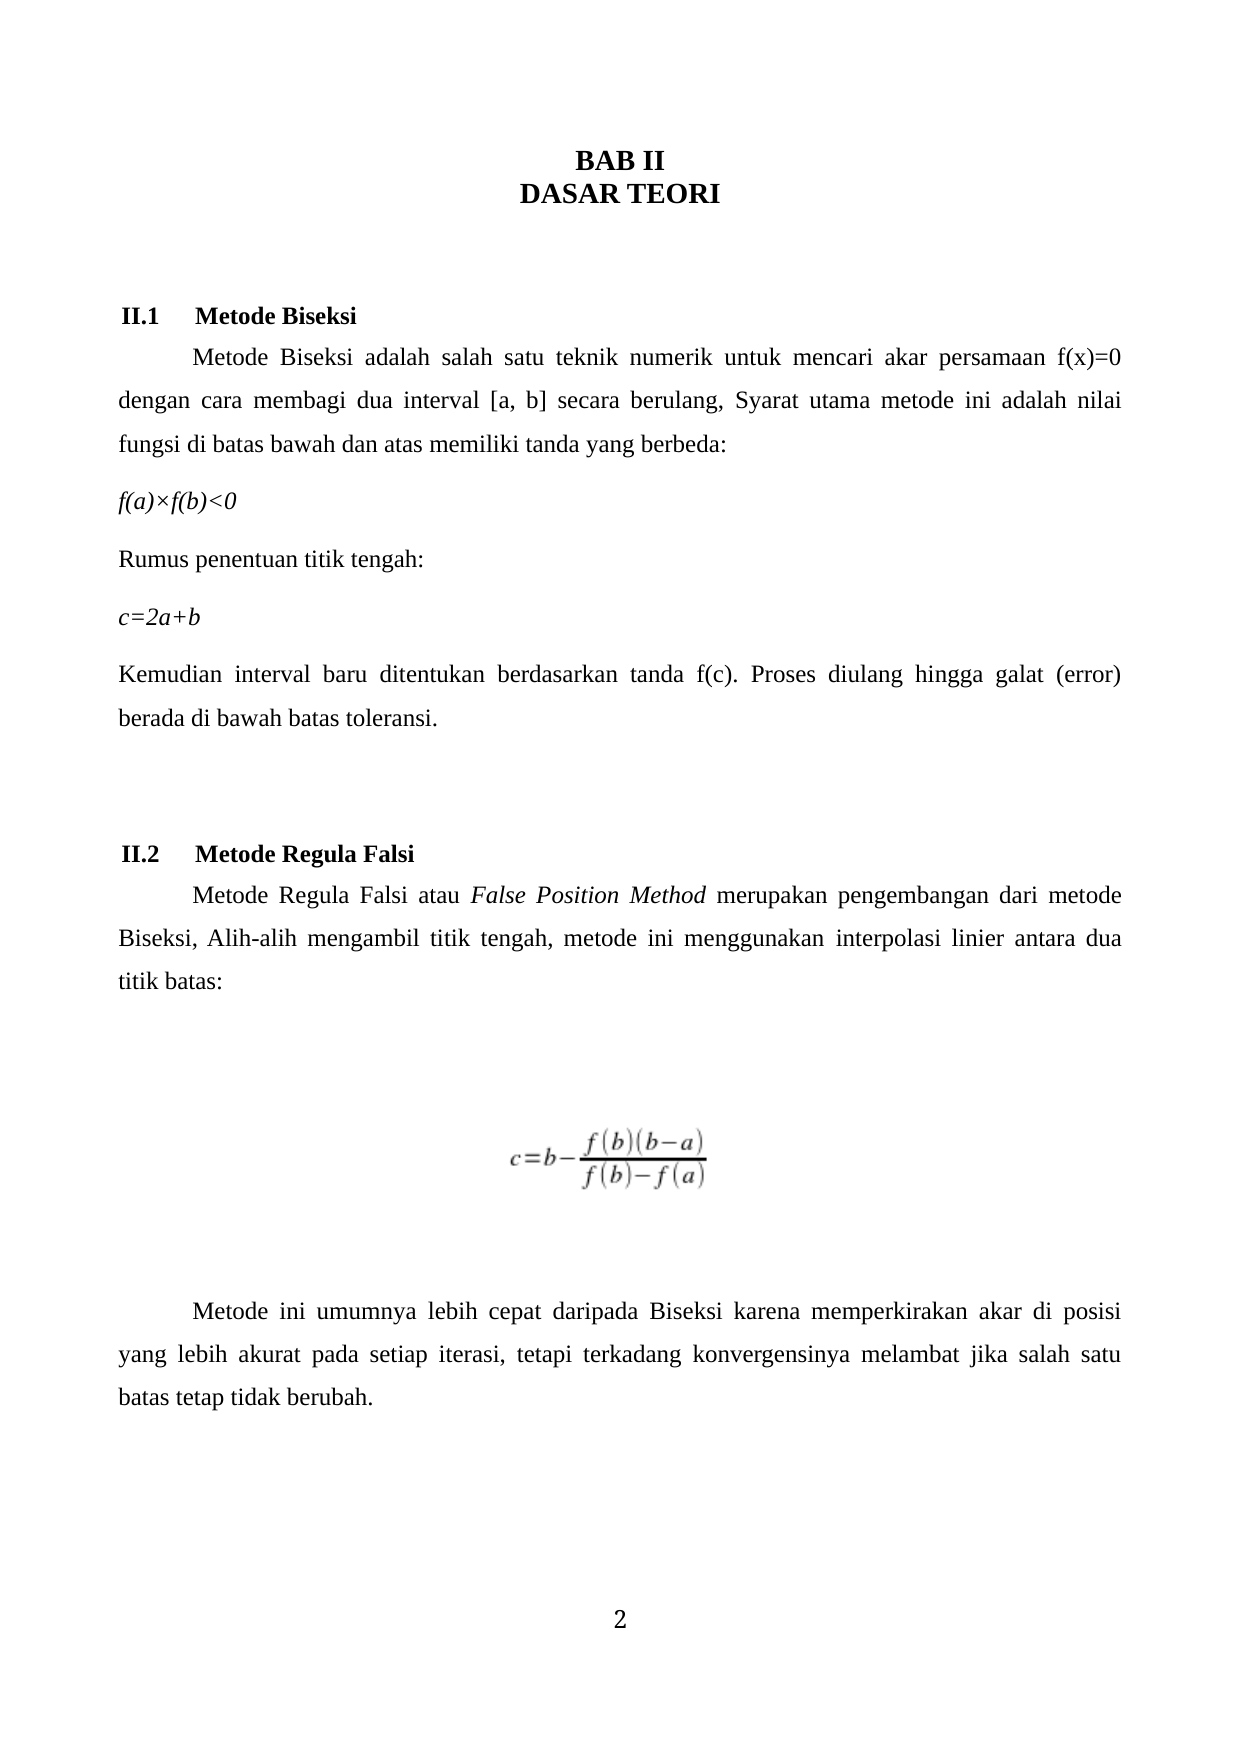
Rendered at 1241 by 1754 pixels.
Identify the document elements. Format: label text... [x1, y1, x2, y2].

text Metode Regula Falsi atau False Position Method merupakan pengembangan dari metode Biseksi, Alih-alih mengambil titik tengah, metode ini menggunakan interpolasi linier antara dua titik batas: [118, 880, 1122, 995]
text c=2a+b​ [118, 602, 1122, 631]
picture [436, 1081, 804, 1224]
subtitle DASAR TEORI [118, 143, 1122, 210]
text Metode ini umumnya lebih cepat daripada Biseksi karena memperkirakan akar di posisi yang lebih akurat pada setiap iterasi, tetapi terkadang konvergensinya melambat jika salah satu batas tetap tidak berubah. [118, 1296, 1122, 1411]
subtitle Metode Regula Falsi [121, 839, 1119, 868]
text Metode Biseksi adalah salah satu teknik numerik untuk mencari akar persamaan f(x)=0 dengan cara membagi dua interval [a, b] secara berulang, Syarat utama metode ini adalah nilai fungsi di batas bawah dan atas memiliki tanda yang berbeda: [118, 342, 1122, 457]
text Rumus penentuan titik tengah: [118, 544, 1122, 573]
text f(a)×f(b)<0 [118, 486, 1122, 515]
text Kemudian interval baru ditentukan berdasarkan tanda f(c). Proses diulang hingga galat (error) berada di bawah batas toleransi. [118, 659, 1122, 731]
subtitle Metode Biseksi [121, 301, 1119, 330]
